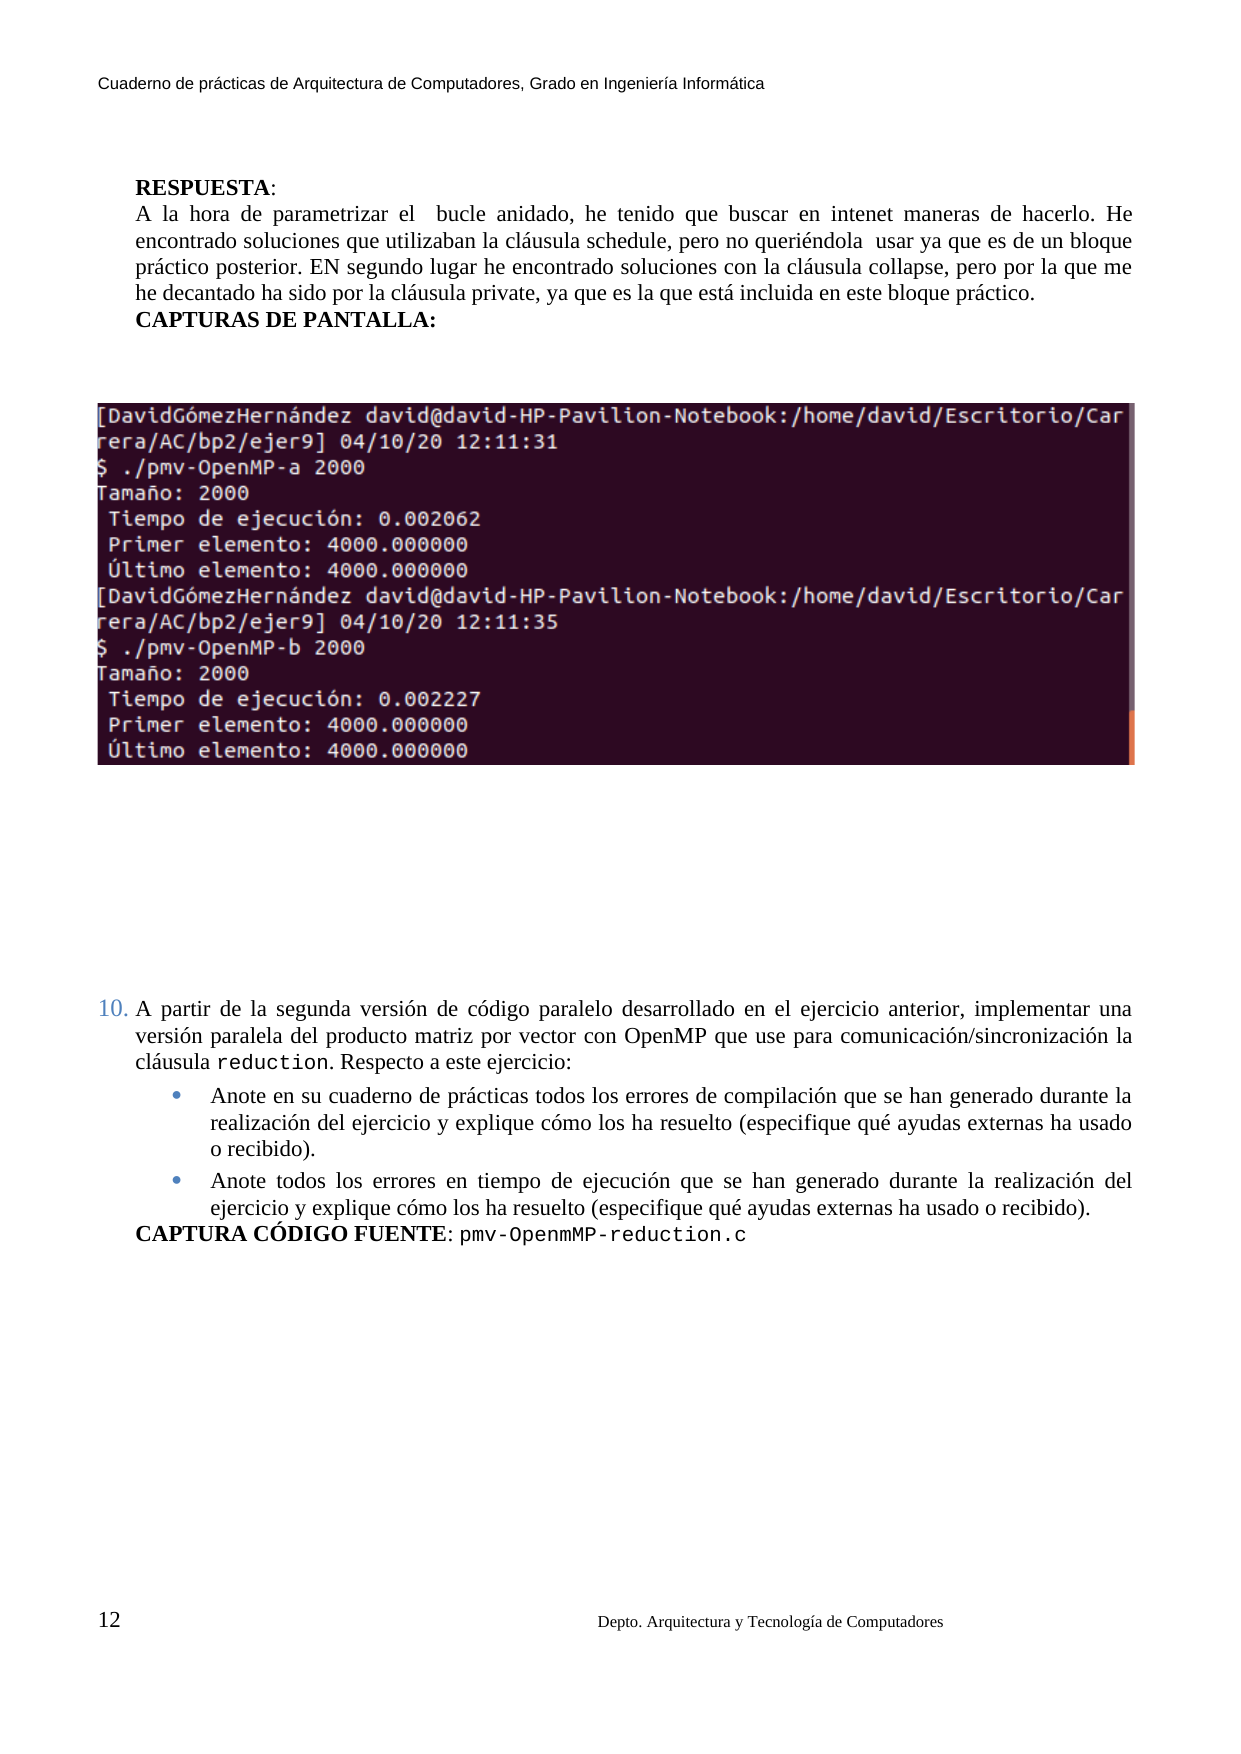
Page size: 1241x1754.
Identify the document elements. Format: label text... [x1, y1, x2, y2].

list Anote todos los errores en tiempo de ejecución que se han generado durante la realización del ejercicio y explique cómo los ha resuelto (especifique qué ayudas externas ha usado o recibido). [173, 1167, 1135, 1220]
text A la hora de parametrizar el bucle anidado, he tenido que buscar en intenet maneras de hacerlo. He encontrado soluciones que utilizaban la cláusula schedule, pero no queriéndola usar ya que es de un bloque práctico posterior. EN segundo lugar he encontrado soluciones con la cláusula collapse, pero por la que me he decantado ha sido por la cláusula private, ya que es la que está incluida en este bloque práctico. [135, 200, 1135, 306]
picture [97, 403, 1135, 765]
list Anote en su cuaderno de prácticas todos los errores de compilación que se han generado durante la realización del ejercicio y explique cómo los ha resuelto (especifique qué ayudas externas ha usado o recibido). [173, 1082, 1135, 1161]
text CAPTURA CÓDIGO FUENTE: pmv-OpenmMP-reduction.c [135, 1220, 1135, 1248]
text RESPUESTA: [135, 174, 1135, 200]
text CAPTURAS DE PANTALLA: [135, 306, 1135, 332]
list A partir de la segunda versión de código paralelo desarrollado en el ejercicio anterior, implementar una versión paralela del producto matriz por vector con OpenMP que use para comunicación/sincronización la cláusula reduction. Respecto a este ejercicio: [98, 993, 1135, 1076]
